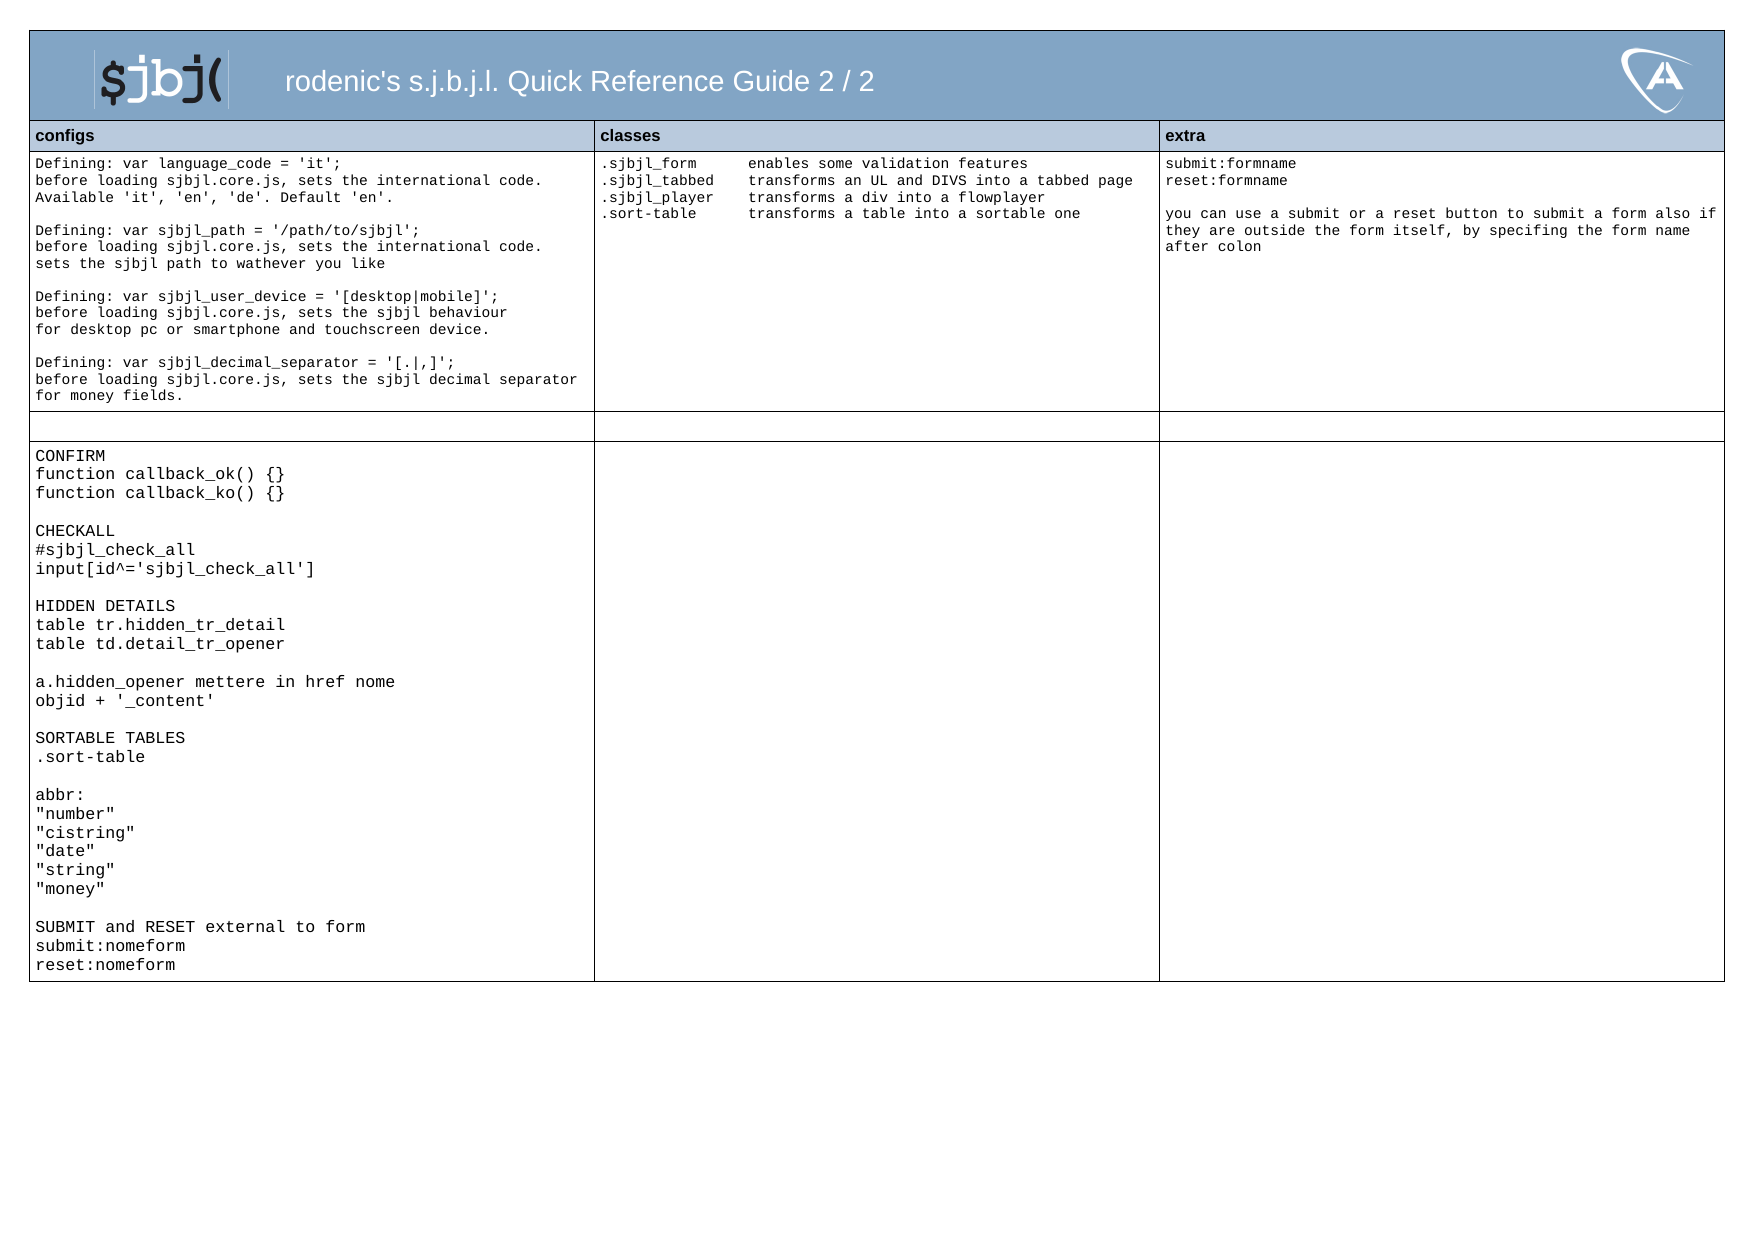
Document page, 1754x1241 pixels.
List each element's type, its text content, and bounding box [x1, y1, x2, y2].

table_cell Defining: var language_code = 'it'; before loading sjbjl.core.js, sets the international code. Available 'it', 'en', 'de'. Default 'en'. Defining: var sjbjl_path = '/path/to/sjbjl'; before loading sjbjl.core.js, sets the international code. sets the sjbjl path to wathever you like Defining: var sjbjl_user_device = '[desktop|mobile]'; before loading sjbjl.core.js, sets the sjbjl behaviour for desktop pc or smartphone and touchscreen device. Defining: var sjbjl_decimal_separator = '[.|,]'; before loading sjbjl.core.js, sets the sjbjl decimal separator for money fields. [30, 152, 594, 411]
table_cell configs [30, 121, 594, 151]
table_cell [30, 412, 594, 441]
table_cell [595, 412, 1159, 441]
table_cell [595, 442, 1159, 981]
table_cell submit:formname reset:formname you can use a submit or a reset button to submit a form also if they are outside the form itself, by specifing the form name after colon [1160, 152, 1724, 411]
table_cell .sjbjl_form enables some validation features .sjbjl_tabbed transforms an UL and DIVS into a tabbed page .sjbjl_player transforms a div into a flowplayer .sort-table transforms a table into a sortable one [595, 152, 1159, 411]
table_cell [1160, 412, 1724, 441]
table_header rodenic's s.j.b.j.l. Quick Reference Guide 2 / 2 [30, 31, 1724, 120]
table_cell extra [1160, 121, 1724, 151]
table_cell CONFIRM function callback_ok() {} function callback_ko() {} CHECKALL #sjbjl_check_all input[id^='sjbjl_check_all'] HIDDEN DETAILS table tr.hidden_tr_detail table td.detail_tr_opener a.hidden_opener mettere in href nome objid + '_content' SORTABLE TABLES .sort-table abbr: "number" "cistring" "date" "string" "money" SUBMIT and RESET external to form submit:nomeform reset:nomeform [30, 442, 594, 981]
table_cell classes [595, 121, 1159, 151]
table_cell [1160, 442, 1724, 981]
picture [1619, 46, 1695, 115]
picture [94, 50, 229, 110]
